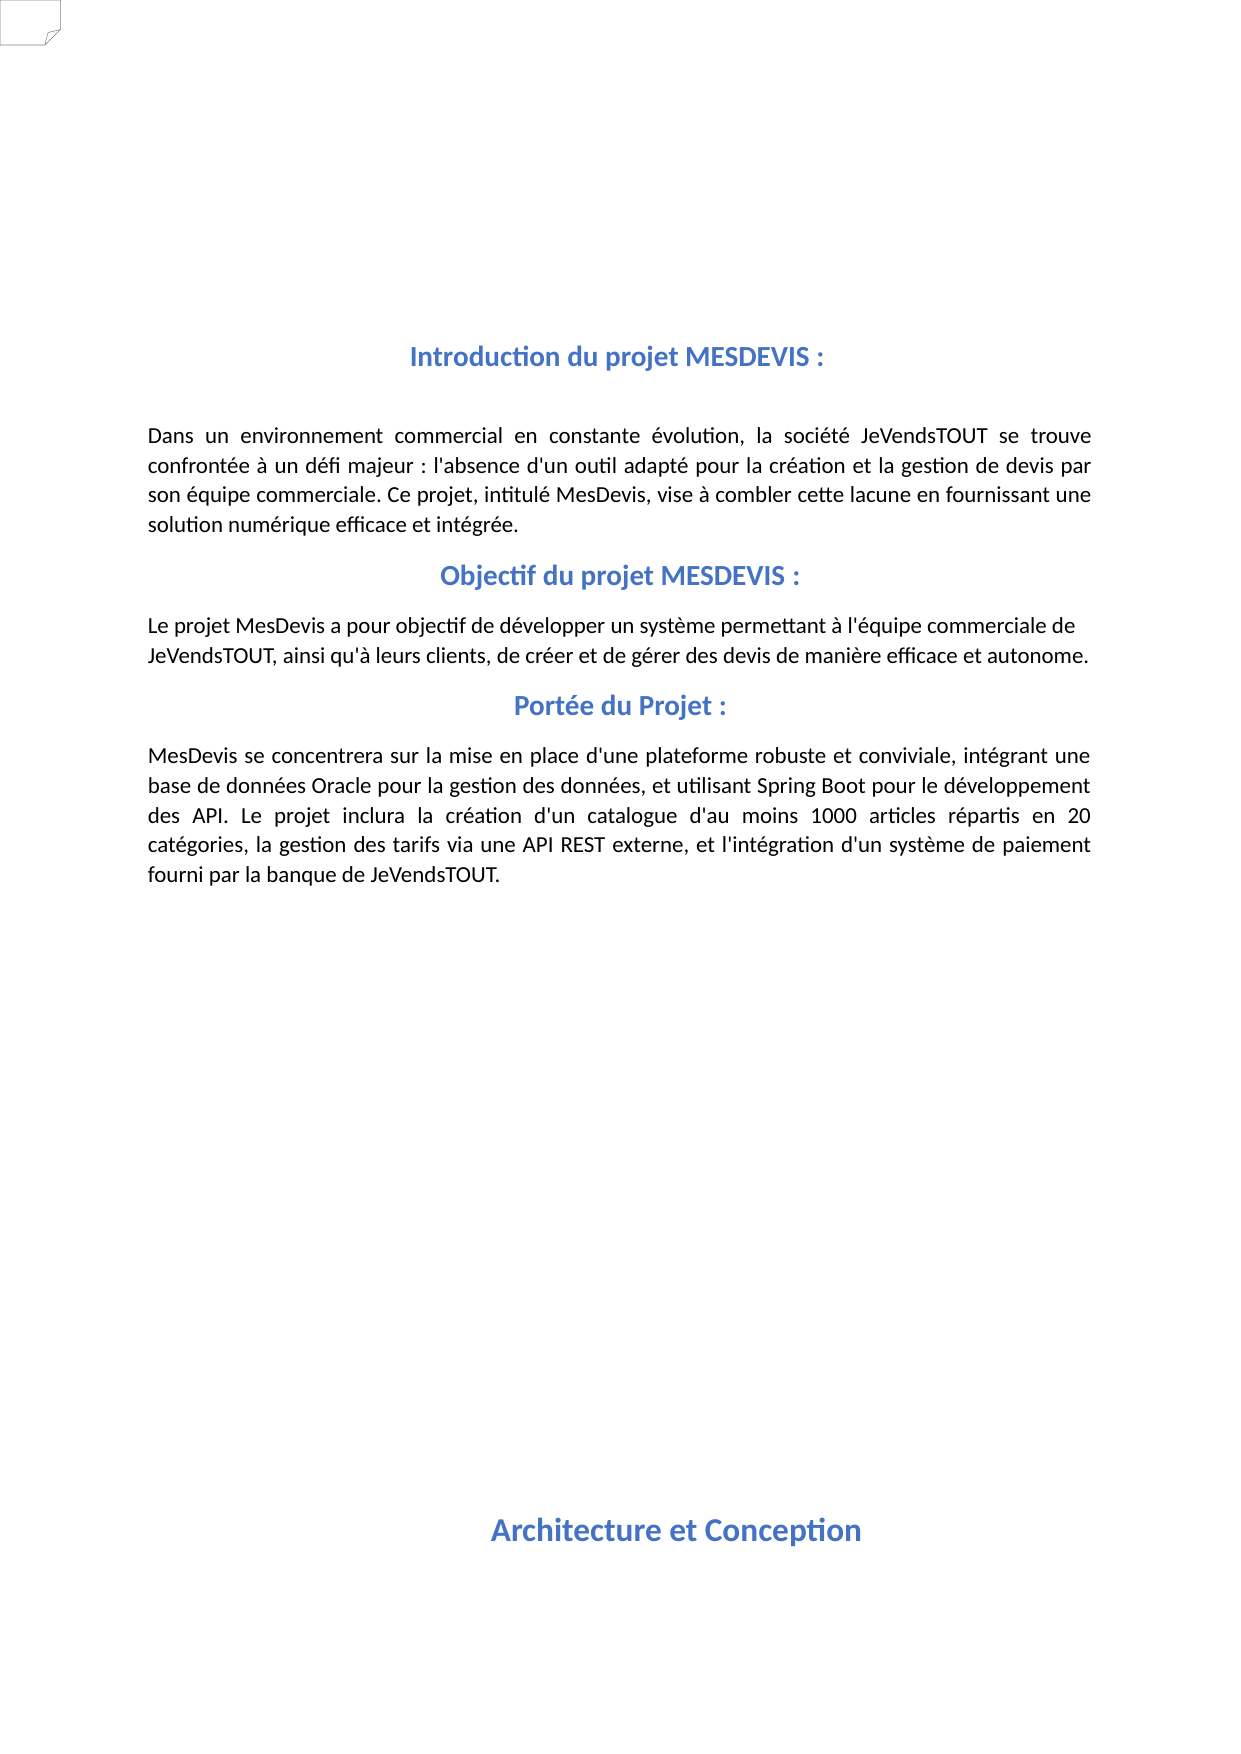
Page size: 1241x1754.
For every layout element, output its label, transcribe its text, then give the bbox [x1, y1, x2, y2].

text Objectif du projet MESDEVIS : [148, 557, 1093, 592]
text Portée du Projet : [148, 687, 1093, 723]
text Dans un environnement commercial en constante évolution, la société JeVendsTOUT se trouve confrontée à un défi majeur : l'absence d'un outil adapté pour la création et la gestion de devis par son équipe commerciale. Ce projet, intitulé MesDevis, vise à combler cette lacune en fournissant une solution numérique efficace et intégrée. [148, 421, 1093, 538]
text Le projet MesDevis a pour objectif de développer un système permettant à l'équipe commerciale de JeVendsTOUT, ainsi qu'à leurs clients, de créer et de gérer des devis de manière efficace et autonome. [148, 611, 1093, 669]
text Introduction du projet MESDEVIS : [148, 338, 1093, 403]
text Architecture et Conception [260, 1509, 1093, 1550]
text MesDevis se concentrera sur la mise en place d'une plateforme robuste et conviviale, intégrant une base de données Oracle pour la gestion des données, et utilisant Spring Boot pour le développement des API. Le projet inclura la création d'un catalogue d'au moins 1000 articles répartis en 20 catégories, la gestion des tarifs via une API REST externe, et l'intégration d'un système de paiement fourni par la banque de JeVendsTOUT. [148, 741, 1093, 888]
